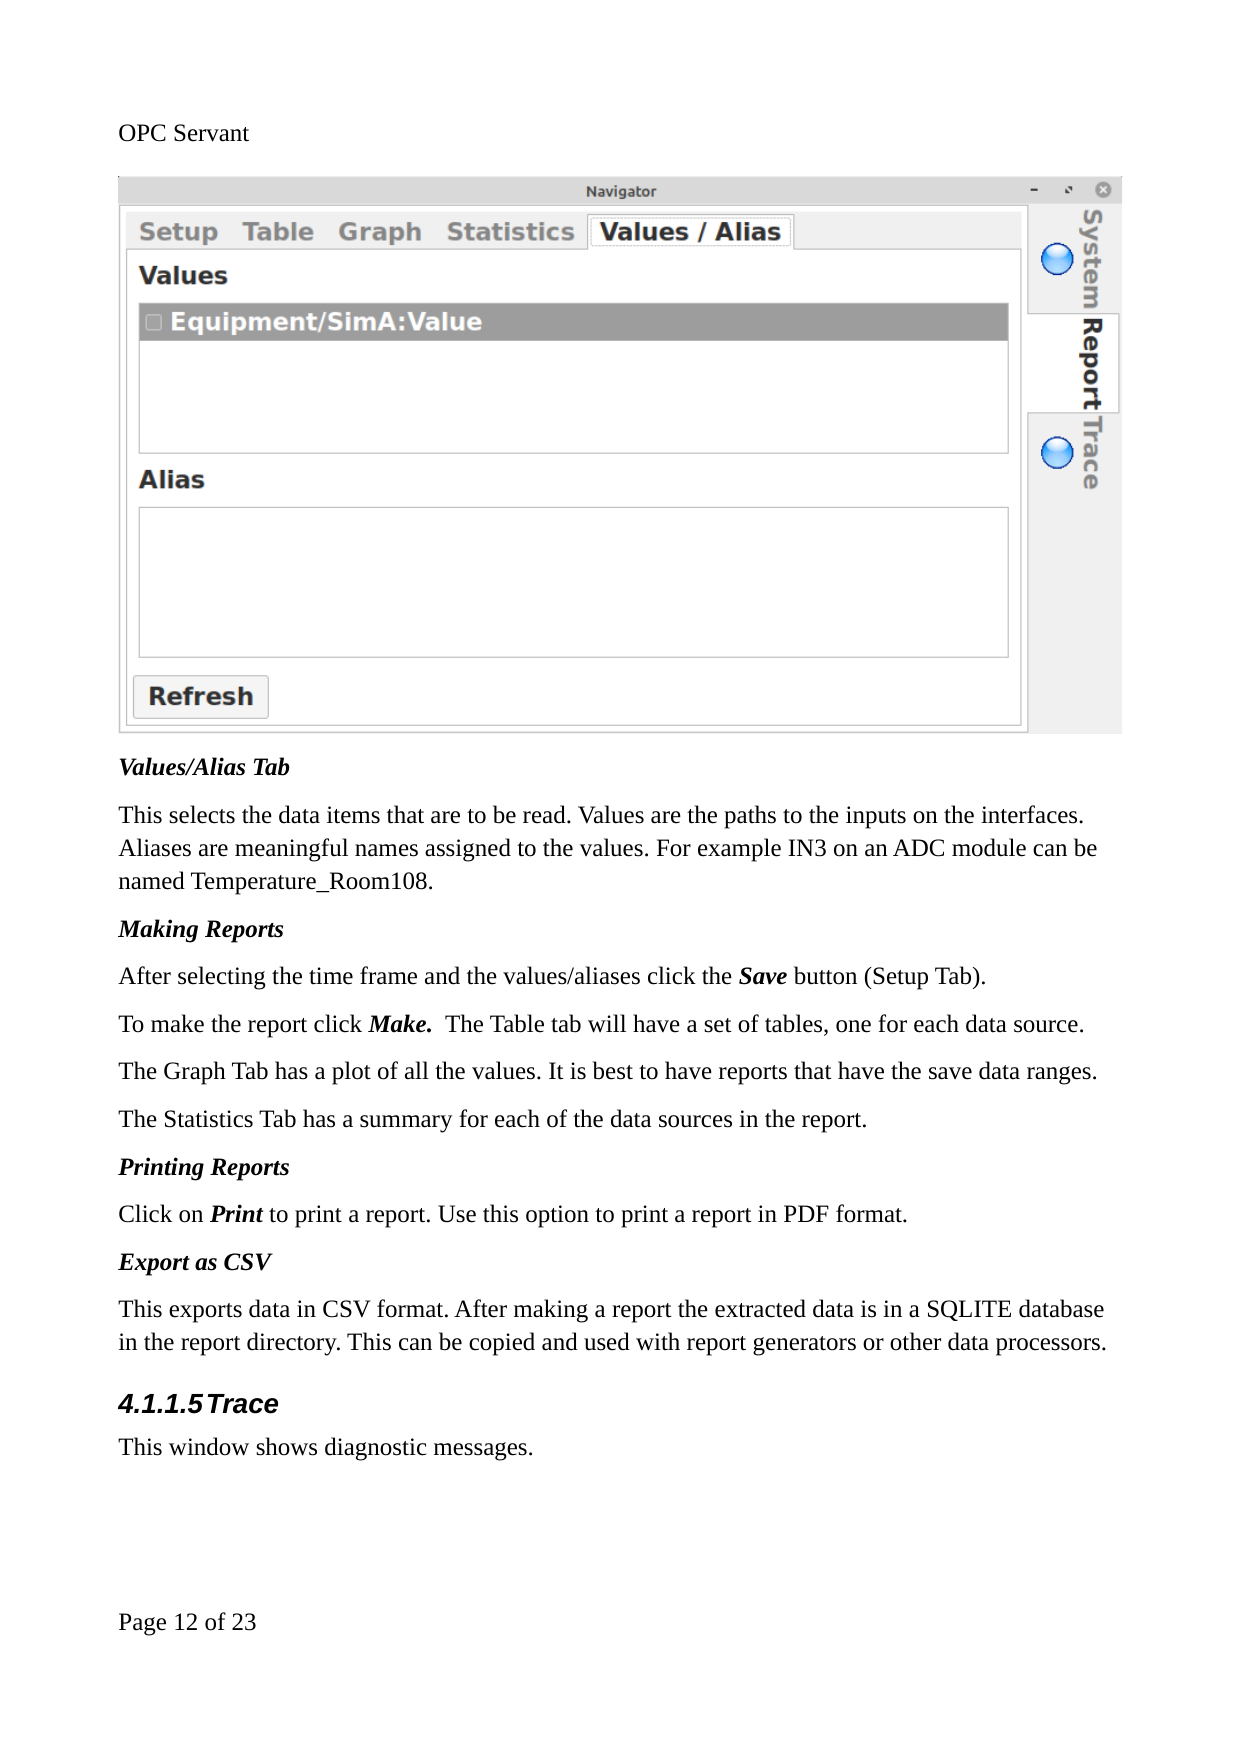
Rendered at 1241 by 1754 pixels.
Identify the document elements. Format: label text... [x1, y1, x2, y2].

text Click on Print to print a report. Use this option to print a report in PDF format. [118, 1199, 1122, 1228]
subtitle Trace [118, 1388, 1122, 1419]
picture [118, 176, 1123, 734]
text The Graph Tab has a plot of all the values. It is best to have reports that have the save data ranges. [118, 1056, 1122, 1085]
text Export as CSV [118, 1247, 1122, 1276]
text This selects the data items that are to be read. Values are the paths to the inputs on the interfaces. Aliases are meaningful names assigned to the values. For example IN3 on an ADC module can be named Temperature_Room108. [118, 800, 1122, 895]
text To make the report click Make. The Table tab will have a set of tables, one for each data source. [118, 1009, 1122, 1038]
text Values/Alias Tab [118, 752, 1122, 781]
text This exports data in CSV format. After making a report the extracted data is in a SQLITE database in the report directory. This can be copied and used with report generators or other data processors. [118, 1294, 1122, 1356]
text After selecting the time frame and the values/aliases click the Save button (Setup Tab). [118, 961, 1122, 990]
text The Statistics Tab has a summary for each of the data sources in the report. [118, 1104, 1122, 1133]
text Printing Reports [118, 1152, 1122, 1180]
text Making Reports [118, 914, 1122, 942]
text This window shows diagnostic messages. [118, 1432, 1122, 1461]
